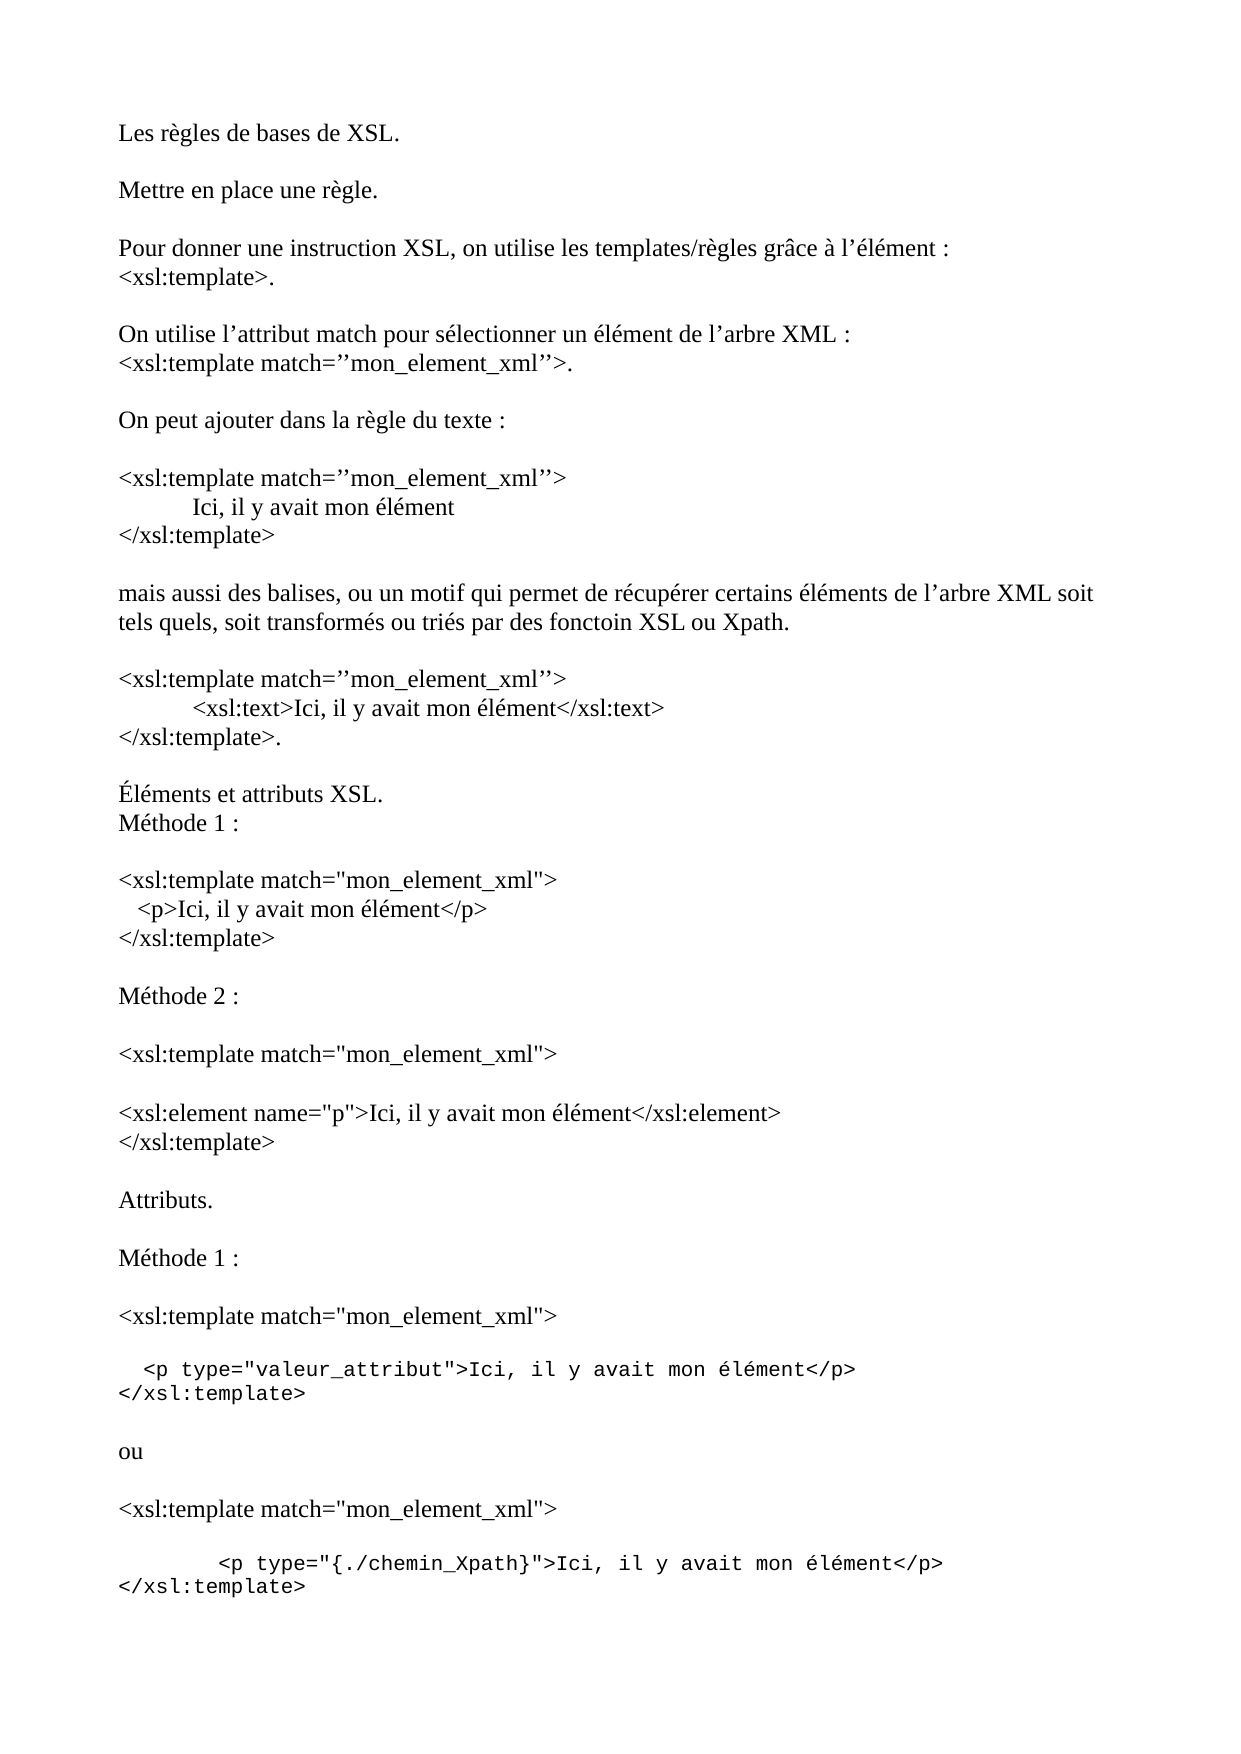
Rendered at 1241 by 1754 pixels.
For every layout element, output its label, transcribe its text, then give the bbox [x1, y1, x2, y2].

text Attributs. [118, 1185, 1122, 1213]
text Méthode 1 : [118, 1243, 1122, 1272]
text <xsl:template match="mon_element_xml"> [118, 1494, 1122, 1523]
text </xsl:template> [118, 1127, 1122, 1155]
text <xsl:template match=’’mon_element_xml’’> [118, 463, 1122, 492]
text <p>Ici, il y avait mon élément</p> [118, 894, 1122, 923]
text On utilise l’attribut match pour sélectionner un élément de l’arbre XML : [118, 319, 1122, 348]
text ou [118, 1436, 1122, 1465]
text </xsl:template> [118, 1383, 1122, 1407]
text mais aussi des balises, ou un motif qui permet de récupérer certains éléments de l’arbre XML soit tels quels, soit transformés ou triés par des fonctoin XSL ou Xpath. [118, 578, 1122, 636]
text <xsl:template match="mon_element_xml"> [118, 1301, 1122, 1330]
text <xsl:template>. [118, 262, 1122, 291]
text <xsl:template match="mon_element_xml"> [118, 1039, 1122, 1068]
text <xsl:element name="p">Ici, il y avait mon élément</xsl:element> [118, 1098, 1122, 1127]
text Les règles de bases de XSL. [118, 118, 1122, 147]
text <p type="valeur_attribut">Ici, il y avait mon élément</p> [118, 1359, 1122, 1383]
text </xsl:template> [118, 521, 1122, 549]
text On peut ajouter dans la règle du texte : [118, 406, 1122, 434]
text Ici, il y avait mon élément [118, 492, 1122, 521]
text Mettre en place une règle. [118, 176, 1122, 204]
text </xsl:template> [118, 923, 1122, 952]
text <p type="{./chemin_Xpath}">Ici, il y avait mon élément</p> [118, 1553, 1122, 1576]
text Éléments et attributs XSL. [118, 779, 1122, 808]
text Méthode 2 : [118, 981, 1122, 1010]
text </xsl:template> [118, 1576, 1122, 1600]
text <xsl:text>Ici, il y avait mon élément</xsl:text> [118, 693, 1122, 722]
text Méthode 1 : [118, 808, 1122, 837]
text Pour donner une instruction XSL, on utilise les templates/règles grâce à l’élément : [118, 233, 1122, 262]
text <xsl:template match=’’mon_element_xml’’>. [118, 348, 1122, 377]
text <xsl:template match="mon_element_xml"> [118, 866, 1122, 894]
text </xsl:template>. [118, 722, 1122, 751]
text <xsl:template match=’’mon_element_xml’’> [118, 664, 1122, 693]
